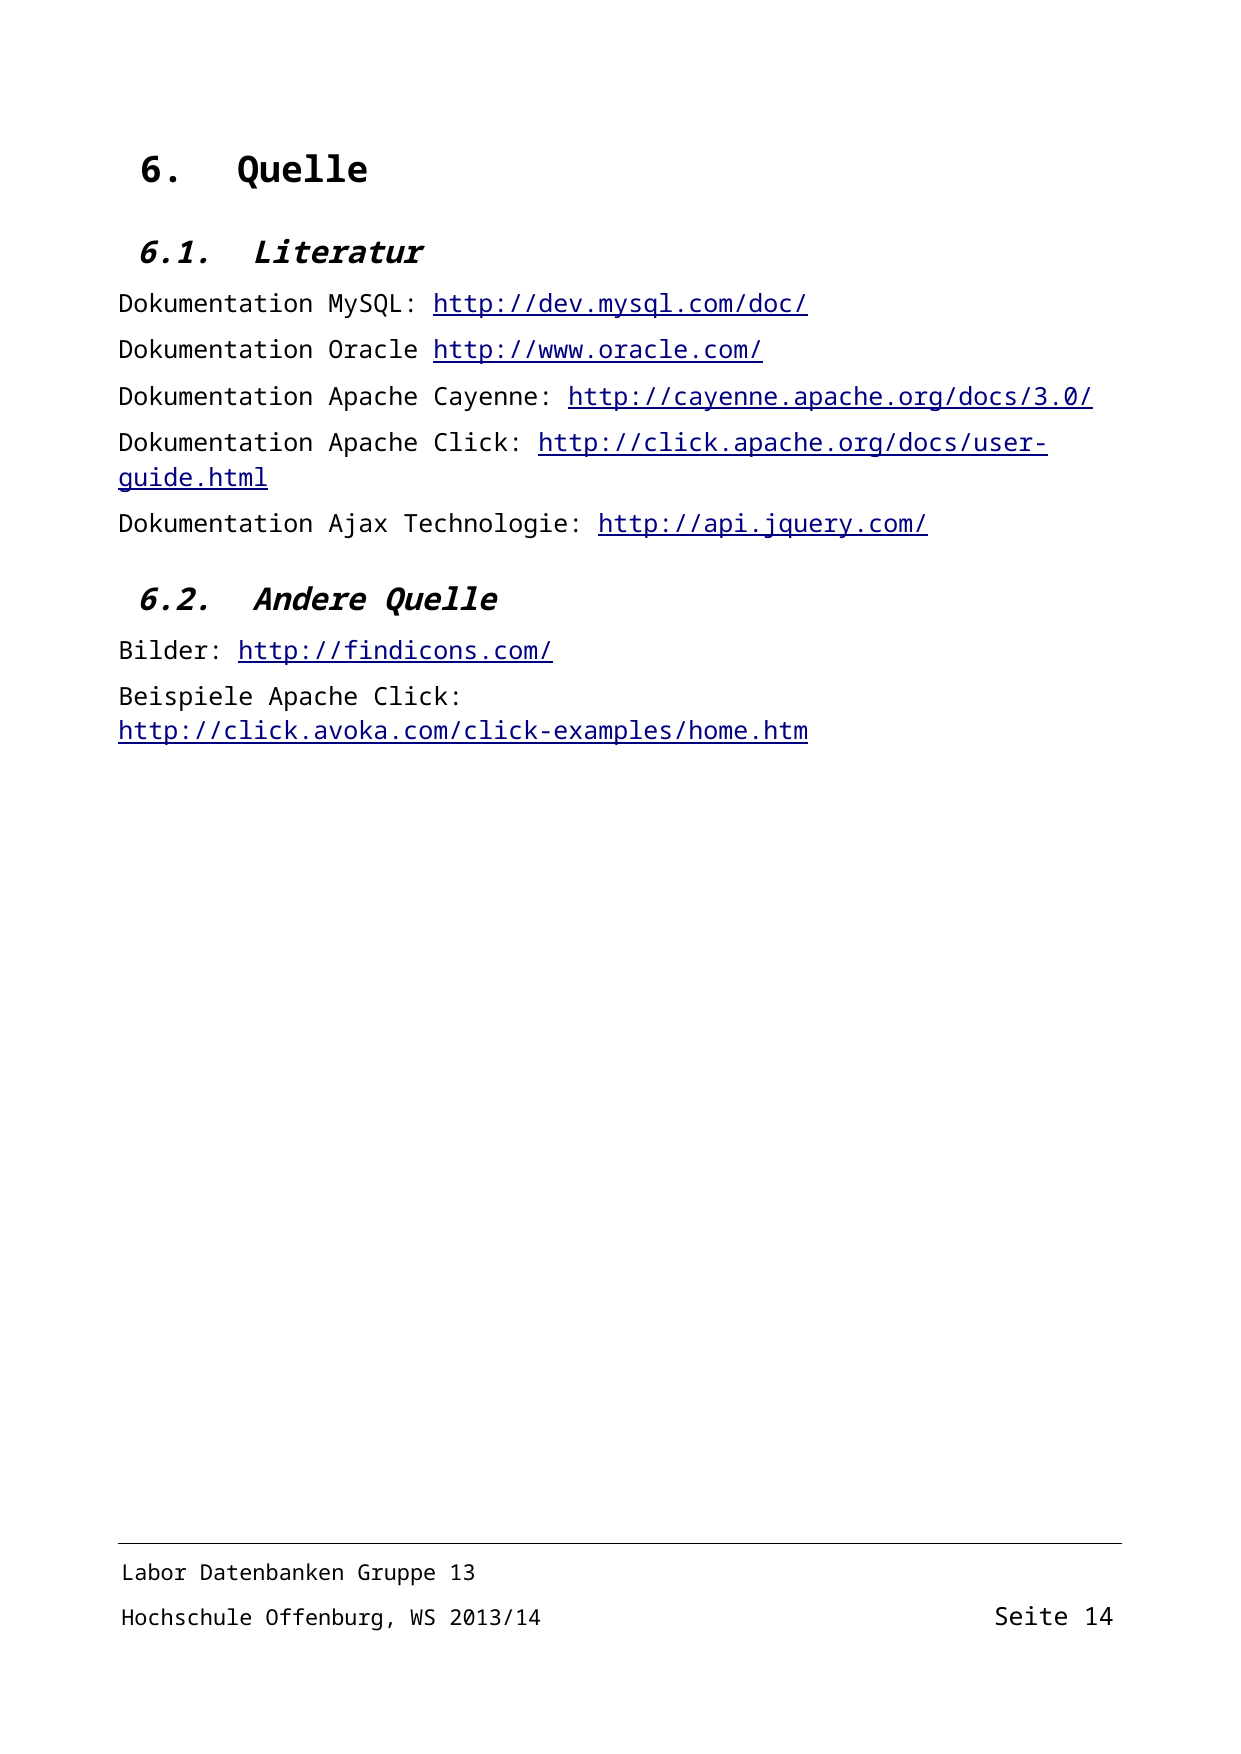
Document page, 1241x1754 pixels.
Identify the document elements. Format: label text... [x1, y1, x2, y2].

text Bilder: http://findicons.com/ [118, 632, 1122, 666]
text Dokumentation Apache Cayenne: http://cayenne.apache.org/docs/3.0/ [118, 378, 1122, 413]
text Dokumentation MySQL: http://dev.mysql.com/doc/ [118, 285, 1122, 319]
subtitle Andere Quelle [118, 577, 1122, 620]
text Beispiele Apache Click: http://click.avoka.com/click-examples/home.htm [118, 679, 1122, 747]
subtitle Literatur [118, 230, 1122, 273]
text Dokumentation Apache Click: http://click.apache.org/docs/user-guide.html [118, 425, 1122, 493]
subtitle Quelle [118, 143, 1122, 193]
text Dokumentation Ajax Technologie: http://api.jquery.com/ [118, 506, 1122, 540]
text Dokumentation Oracle http://www.oracle.com/ [118, 332, 1122, 366]
